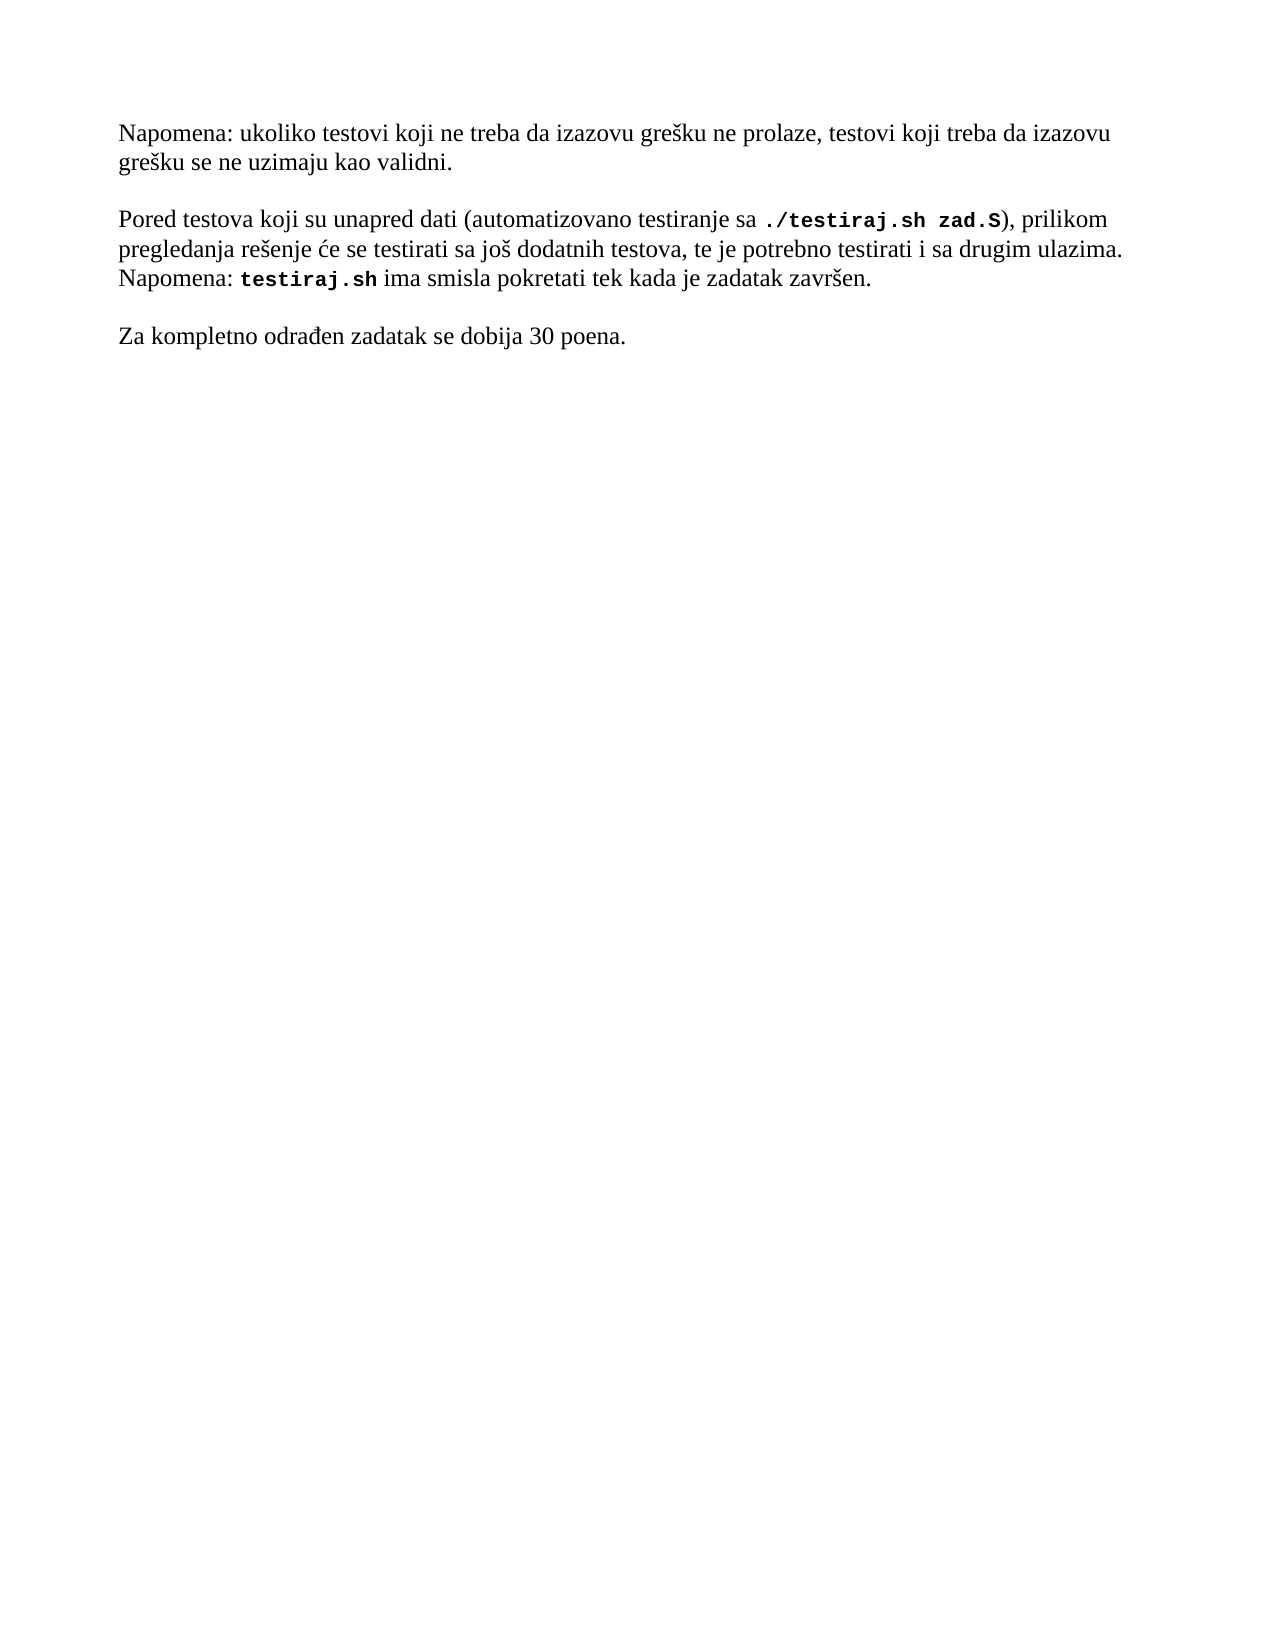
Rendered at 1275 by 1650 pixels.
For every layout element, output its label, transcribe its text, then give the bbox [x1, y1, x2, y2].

text Za kompletno odrađen zadatak se dobija 30 poena. [118, 321, 1157, 350]
text Pored testova koji su unapred dati (automatizovano testiranje sa ./testiraj.sh zad.S), prilikom pregledanja rešenje će se testirati sa još dodatnih testova, te je potrebno testirati i sa drugim ulazima. [118, 204, 1157, 263]
text Napomena: testiraj.sh ima smisla pokretati tek kada je zadatak završen. [118, 263, 1157, 292]
text Napomena: ukoliko testovi koji ne treba da izazovu grešku ne prolaze, testovi koji treba da izazovu grešku se ne uzimaju kao validni. [118, 118, 1157, 176]
